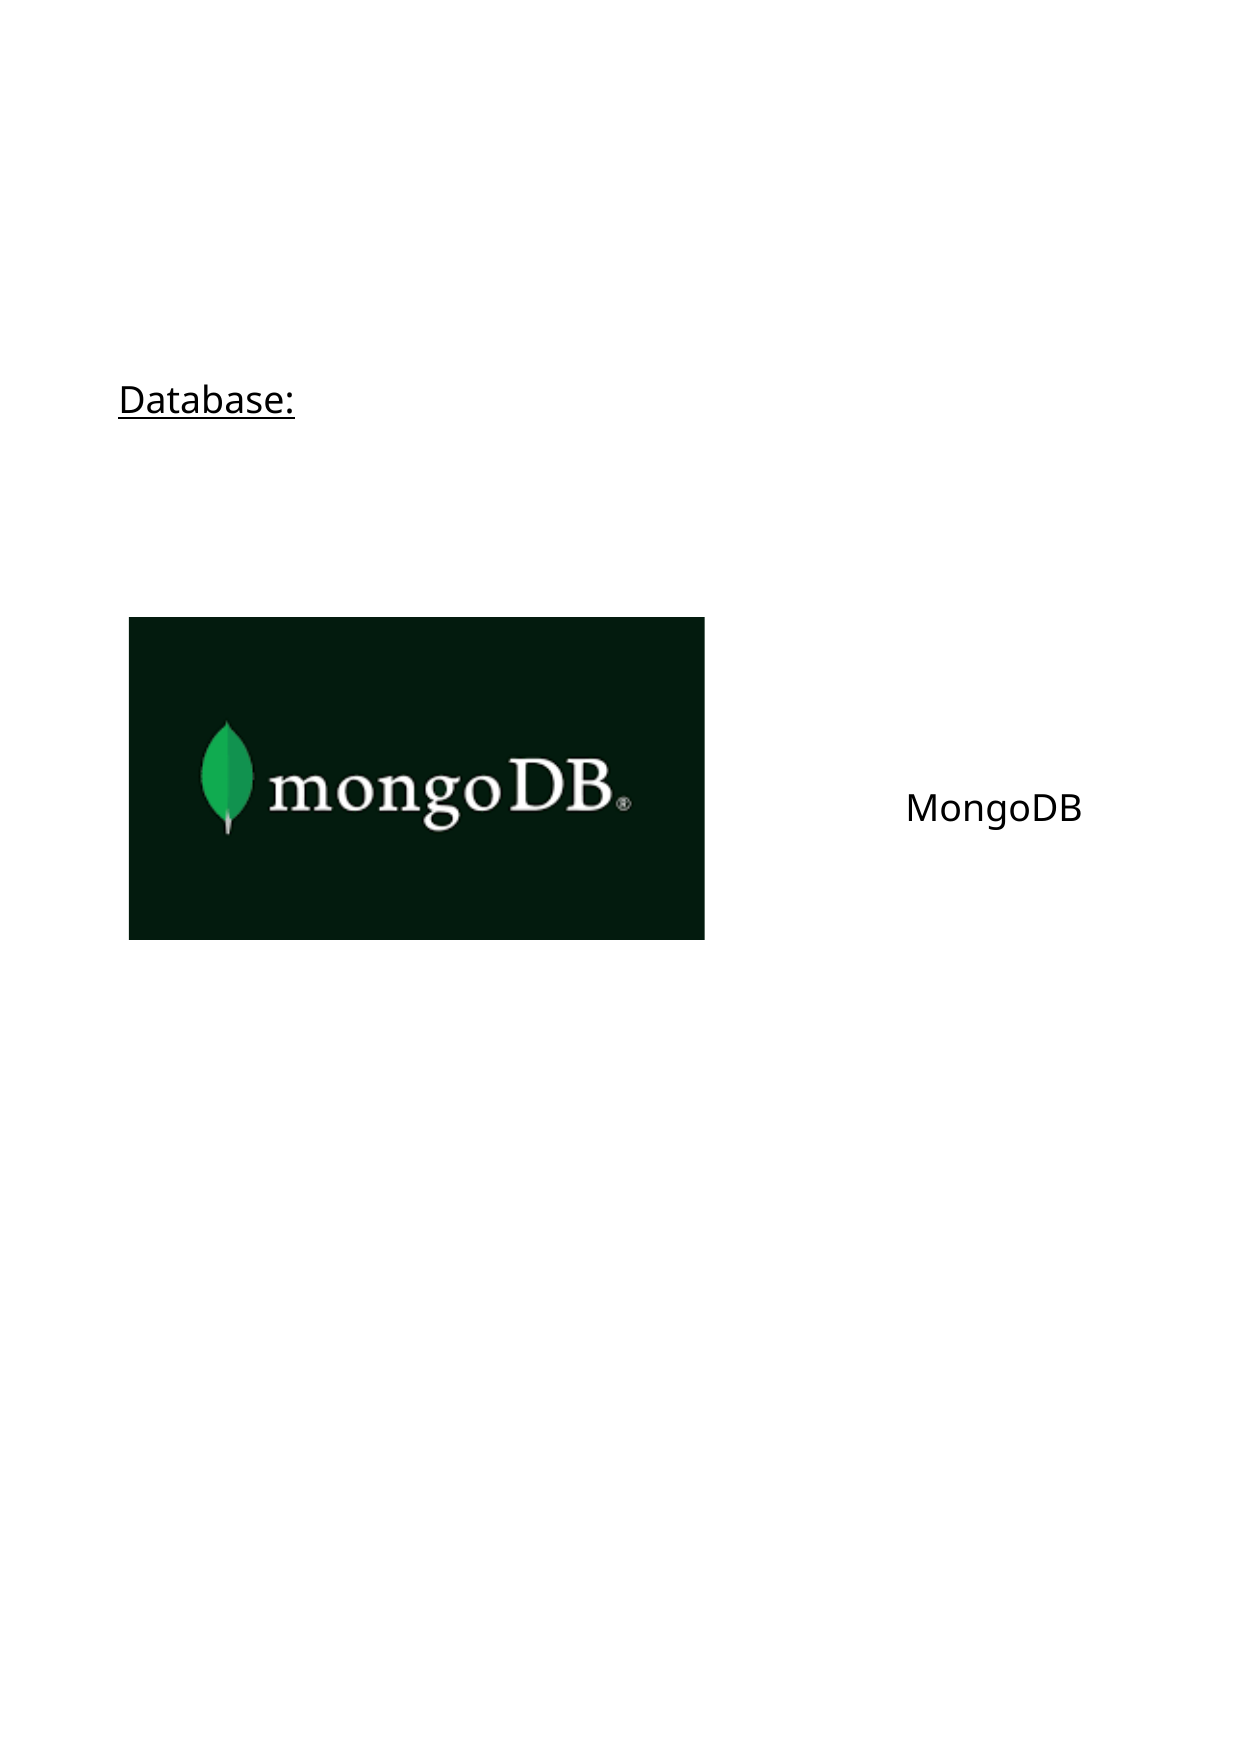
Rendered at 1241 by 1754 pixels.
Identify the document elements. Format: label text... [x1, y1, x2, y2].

picture [128, 617, 705, 940]
text MongoDB [705, 782, 1122, 833]
text [118, 782, 128, 833]
text Database: [118, 373, 1122, 424]
